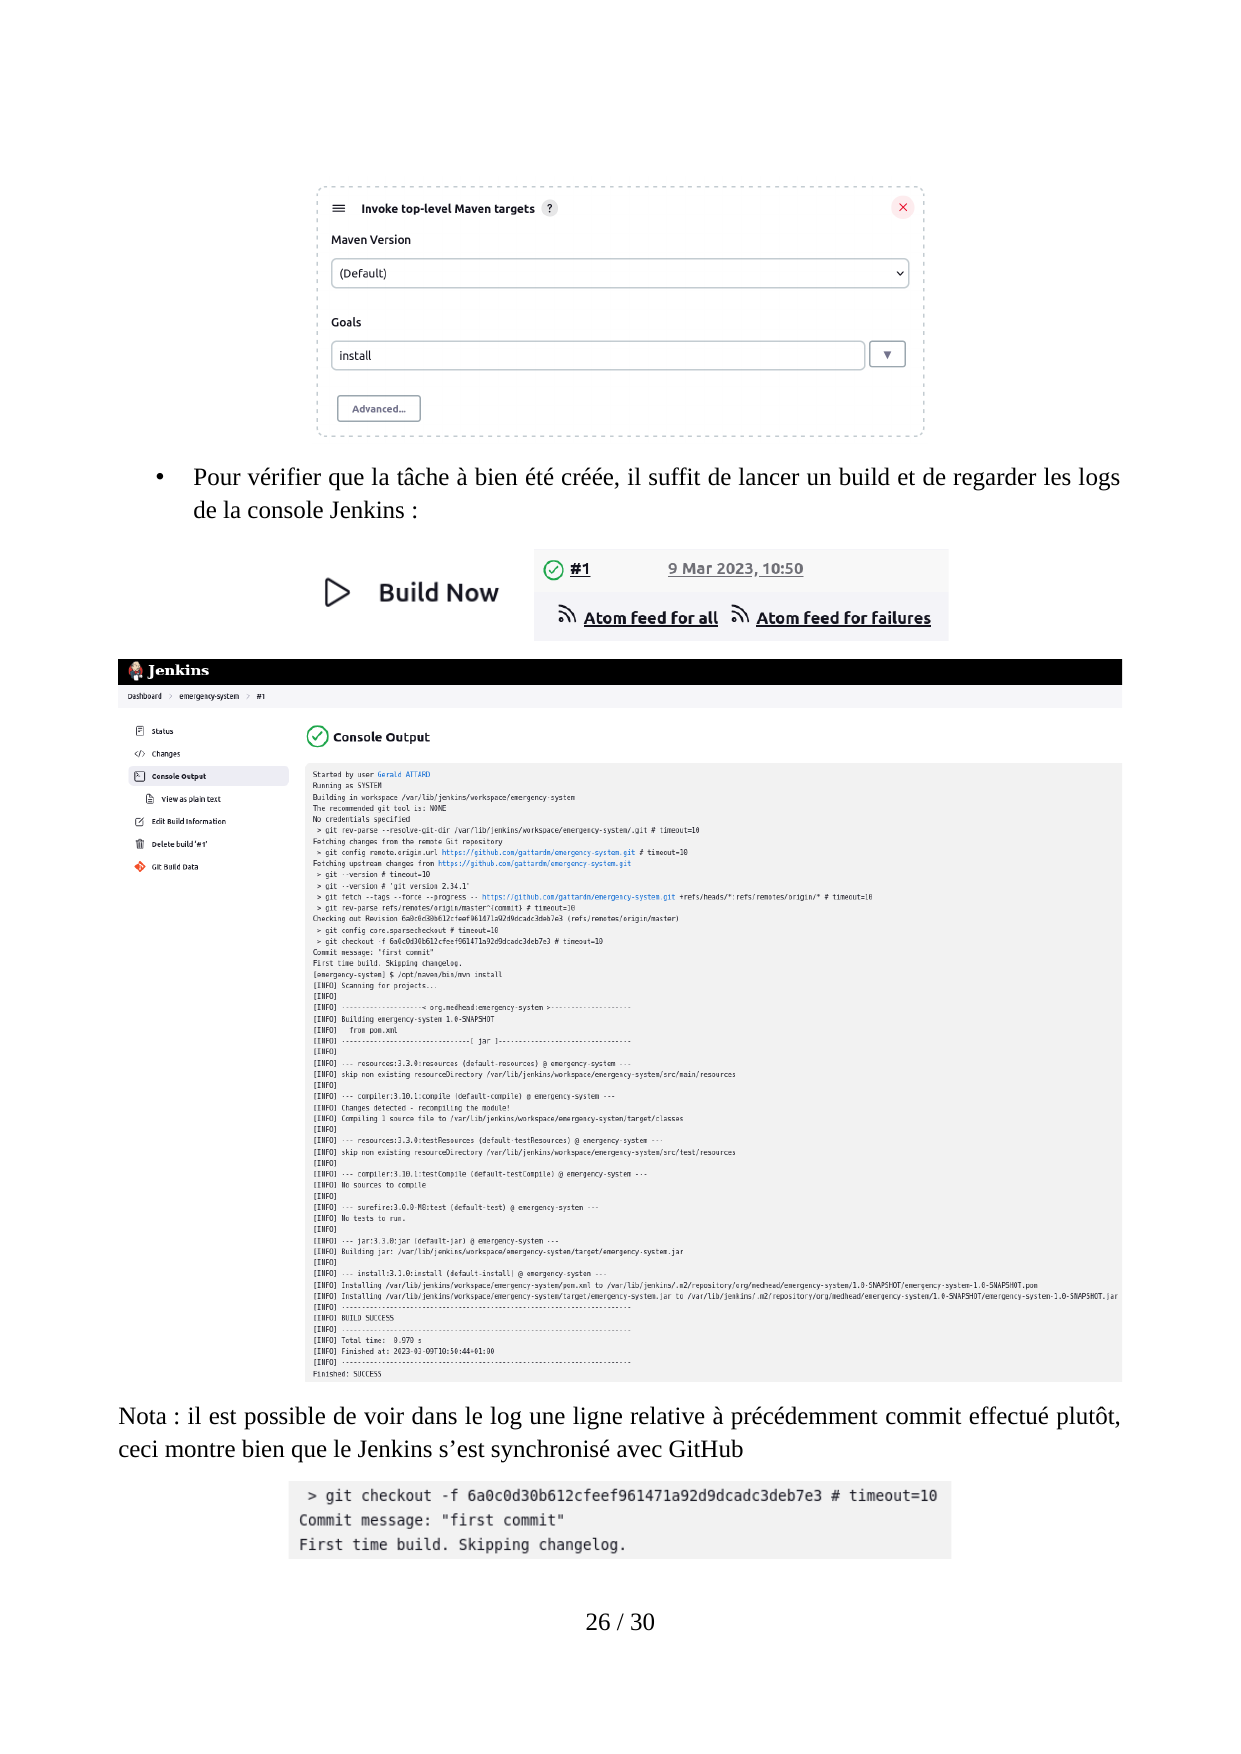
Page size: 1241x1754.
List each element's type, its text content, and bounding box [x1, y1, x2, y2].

picture [291, 543, 528, 635]
list Pour vérifier que la tâche à bien été créée, il suffit de lancer un build et de regarder les logs de la console Jenkins : [156, 462, 1122, 524]
picture [534, 548, 949, 641]
picture [288, 1481, 952, 1559]
picture [118, 659, 1123, 1382]
picture [311, 176, 929, 444]
text Nota : il est possible de voir dans le log une ligne relative à précédemment commit effectué plutôt, ceci montre bien que le Jenkins s’est synchronisé avec GitHub [118, 1401, 1122, 1463]
